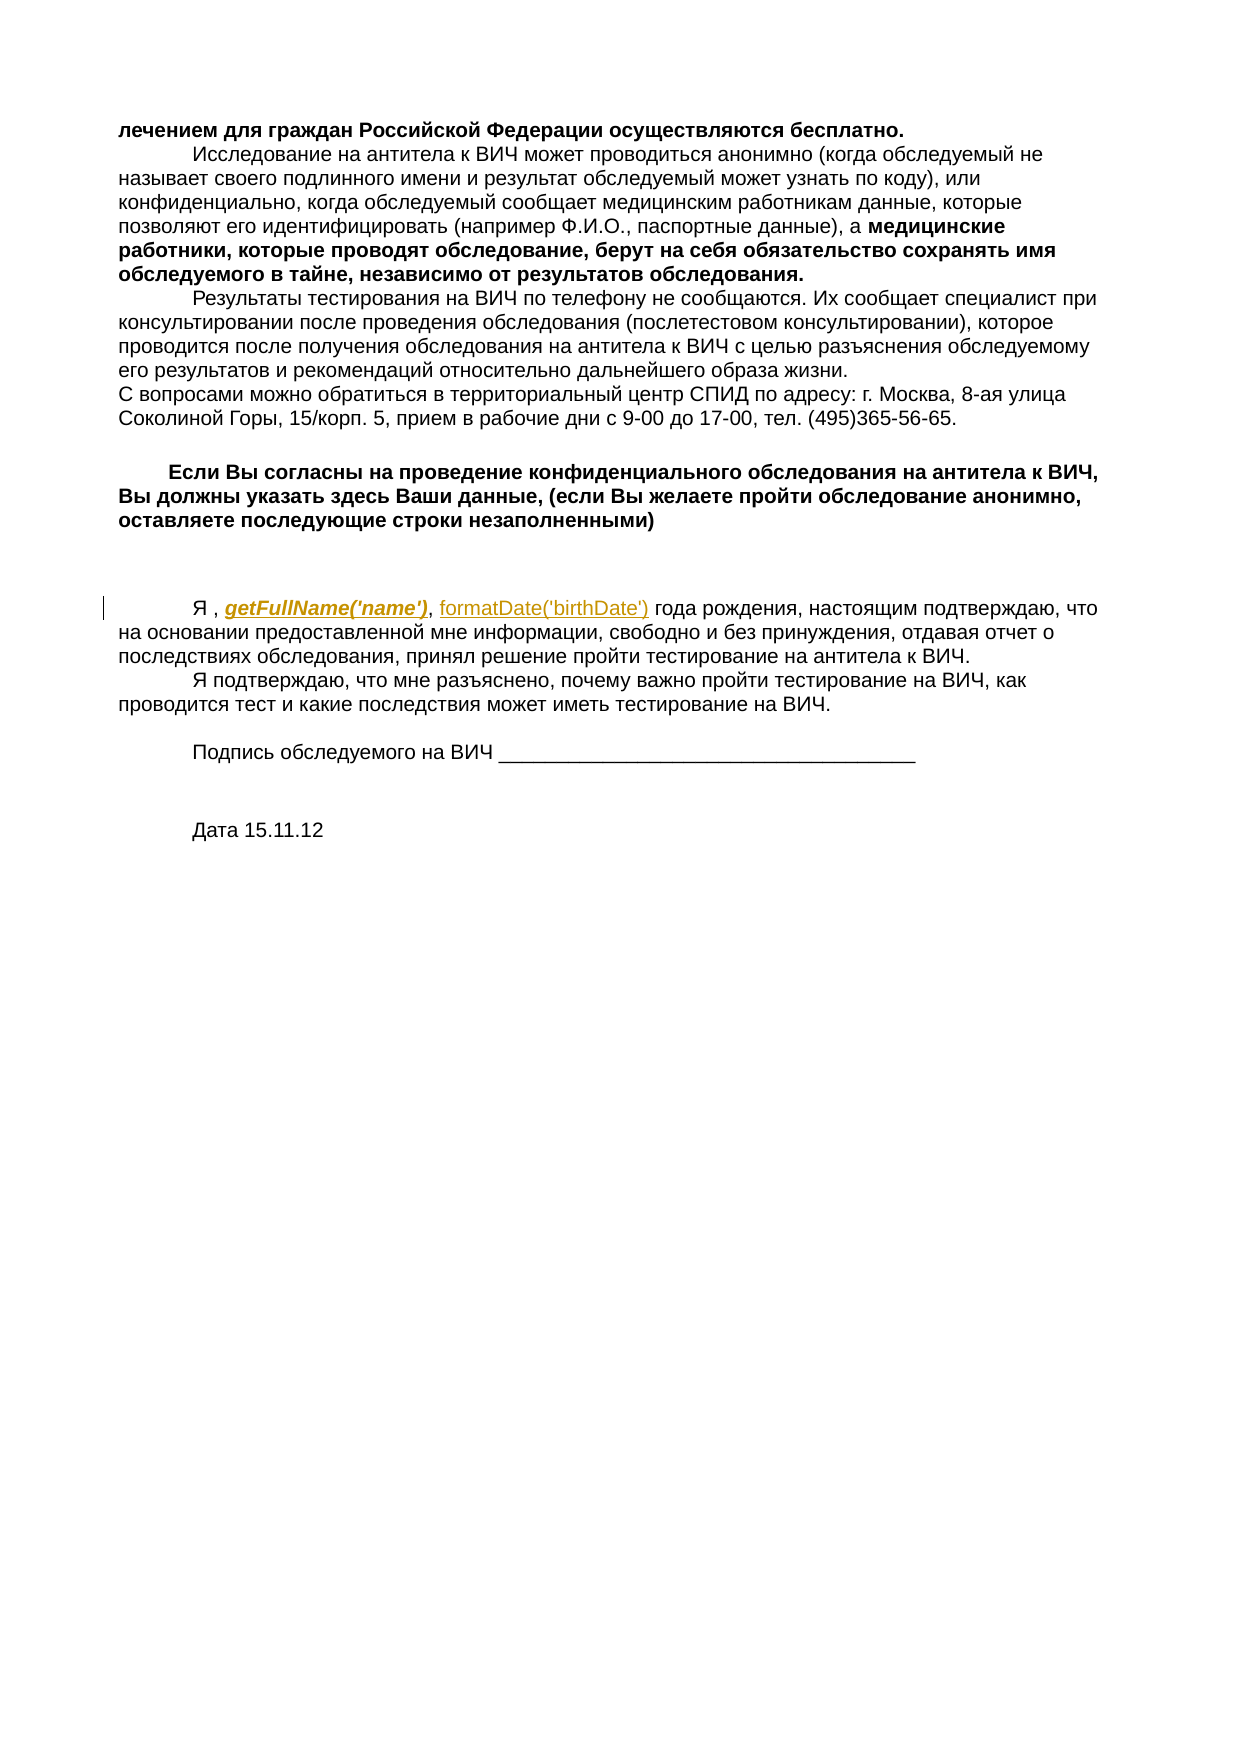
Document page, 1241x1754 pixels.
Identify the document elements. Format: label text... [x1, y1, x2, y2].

text лечением для граждан Российской Федерации осуществляются бесплатно. Исследование на антитела к ВИЧ может проводиться анонимно (когда обследуемый не называет своего подлинного имени и результат обследуемый может узнать по коду), или конфиденциально, когда обследуемый сообщает медицинским работникам данные, которые позволяют его идентифицировать (например Ф.И.О., паспортные данные), а медицинские работники, которые проводят обследование, берут на себя обязательство сохранять имя обследуемого в тайне, независимо от результатов обследования. Результаты тестирования на ВИЧ по телефону не сообщаются. Их сообщает специалист при консультировании после проведения обследования (послетестовом консультировании), которое проводится после получения обследования на антитела к ВИЧ с целью разъяснения обследуемому его результатов и рекомендаций относительно дальнейшего образа жизни. С вопросами можно обратиться в территориальный центр СПИД по адресу: г. Москва, 8-ая улица Соколиной Горы, 15/корп. 5, прием в рабочие дни с 9-00 до 17-00, тел. (495)365-56-65. [118, 118, 1122, 453]
text Если Вы согласны на проведение конфиденциального обследования на антитела к ВИЧ, Вы должны указать здесь Ваши данные, (если Вы желаете пройти обследование анонимно, оставляете последующие строки незаполненными) [118, 459, 1122, 560]
text Я , getFullName('name'), formatDate('birthDate') года рождения, настоящим подтверждаю, что на основании предоставленной мне информации, свободно и без принуждения, отдавая отчет о последствиях обследования, принял решение пройти тестирование на антитела к ВИЧ. Я подтверждаю, что мне разъяснено, почему важно пройти тестирование на ВИЧ, как проводится тест и какие последствия может иметь тестирование на ВИЧ. Подпись обследуемого на ВИЧ ____________________________________ [118, 596, 1122, 812]
text Дата 15.11.12 [118, 817, 1122, 841]
